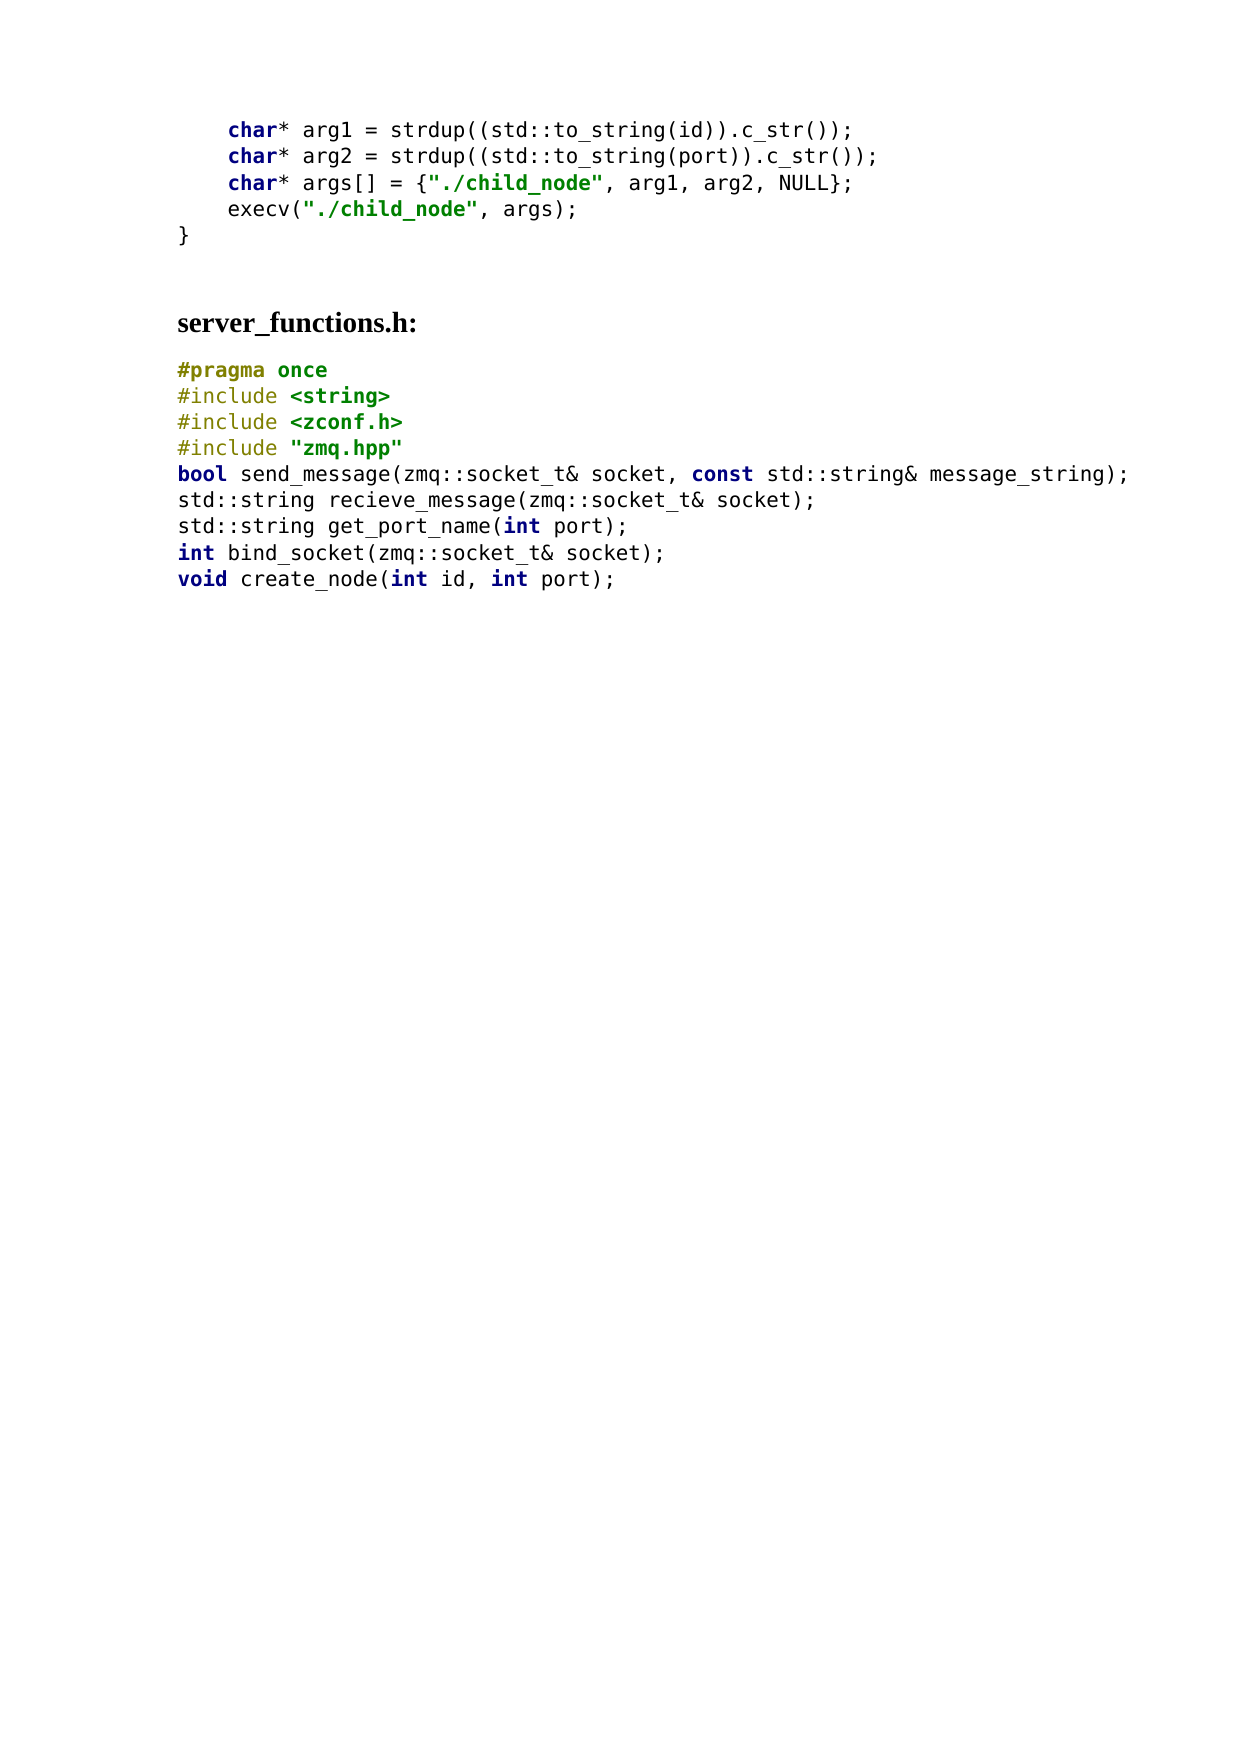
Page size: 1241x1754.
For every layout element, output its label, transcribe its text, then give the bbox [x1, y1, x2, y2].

text std::string recieve_message(zmq::socket_t& socket); [177, 488, 1152, 513]
text int bind_socket(zmq::socket_t& socket); [177, 541, 1152, 565]
text } [177, 223, 1152, 247]
text #include "zmq.hpp" [177, 436, 1152, 460]
text char* args[] = {"./child_node", arg1, arg2, NULL}; [177, 171, 1152, 195]
text #include <string> [177, 384, 1152, 408]
text bool send_message(zmq::socket_t& socket, const std::string& message_string); [177, 462, 1152, 487]
text void create_node(int id, int port); [177, 567, 1152, 591]
text server_functions.h: [177, 305, 1152, 338]
text execv("./child_node", args); [177, 197, 1152, 221]
text std::string get_port_name(int port); [177, 514, 1152, 539]
text #include <zconf.h> [177, 410, 1152, 434]
text #pragma once [177, 358, 1152, 382]
text char* arg2 = strdup((std::to_string(port)).c_str()); [177, 144, 1152, 169]
text char* arg1 = strdup((std::to_string(id)).c_str()); [177, 118, 1152, 142]
